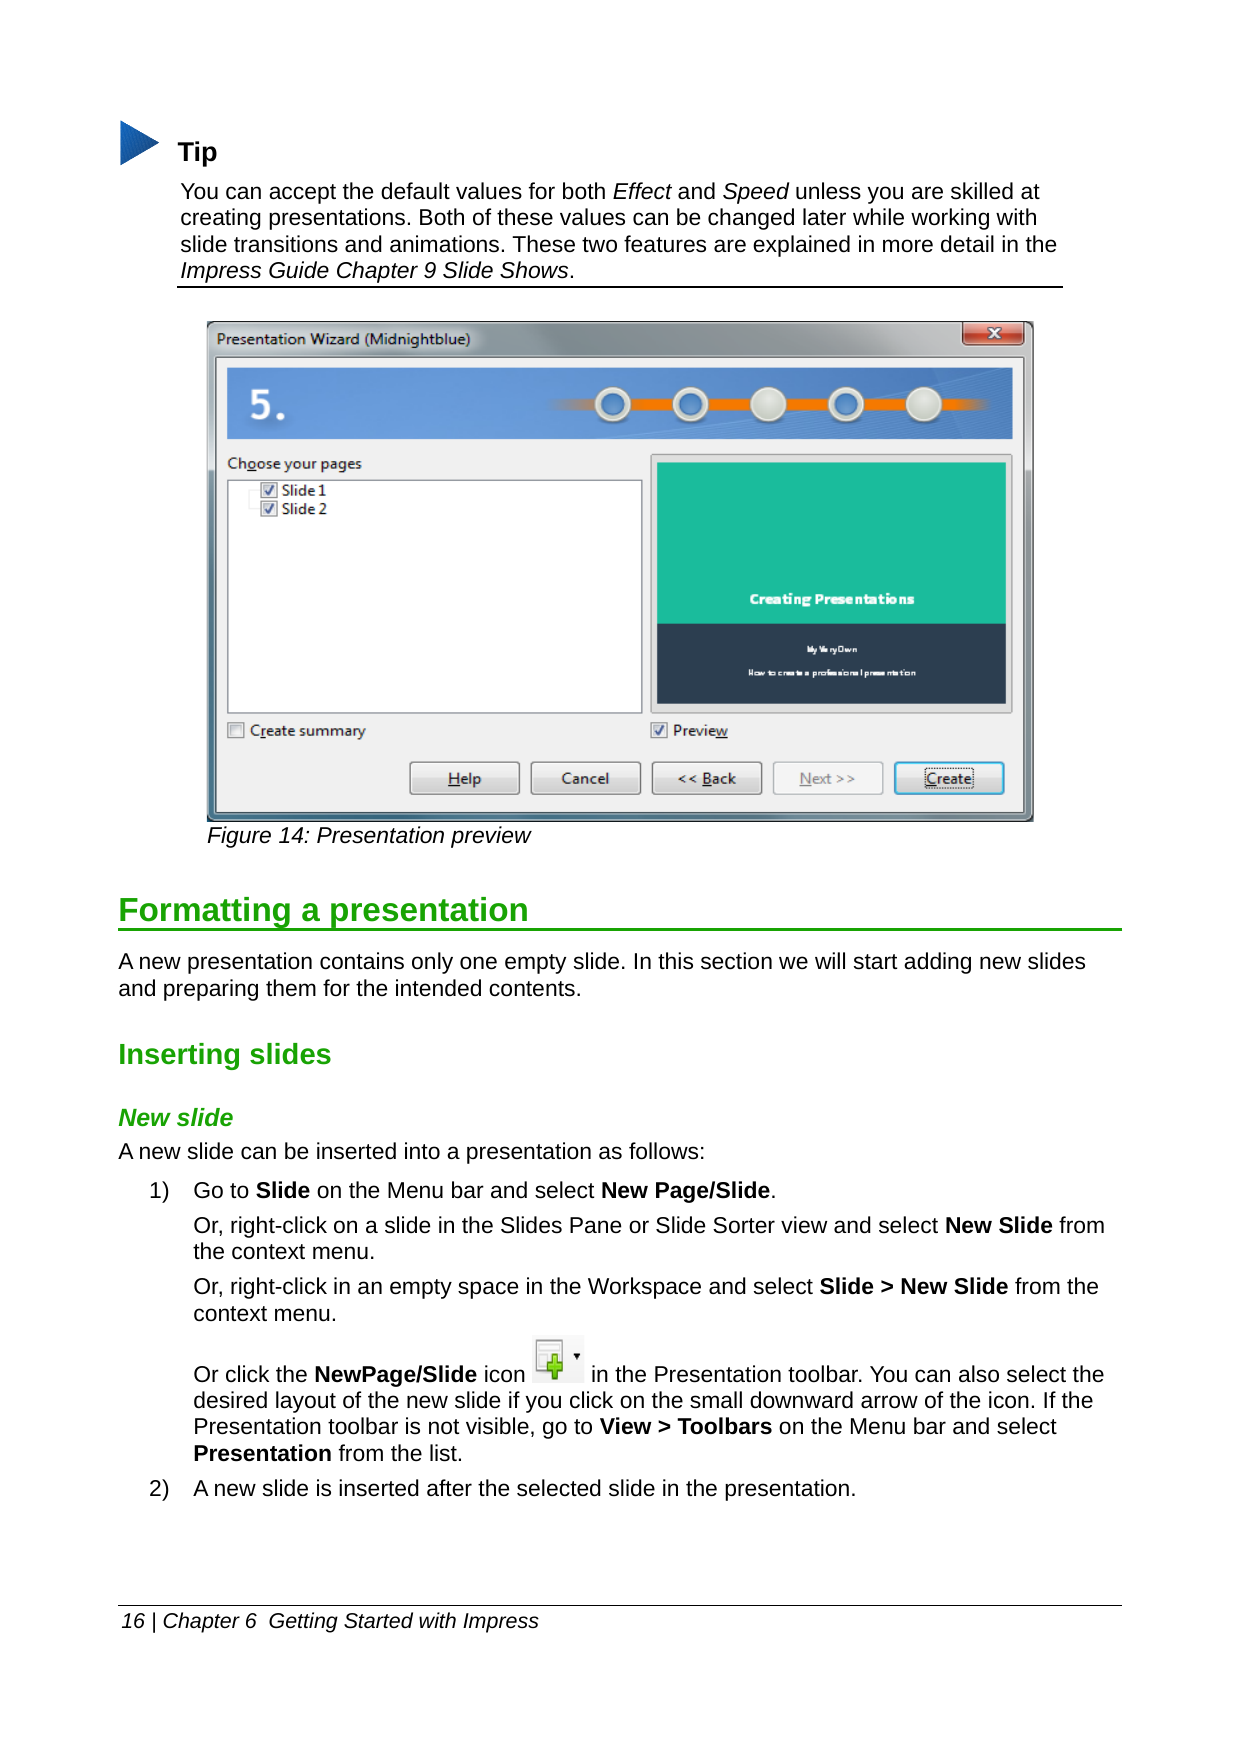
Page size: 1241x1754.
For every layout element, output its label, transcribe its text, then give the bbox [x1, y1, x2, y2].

list Go to Slide on the Menu bar and select New Page/Slide. [169, 1177, 1122, 1203]
subtitle Inserting slides [118, 1037, 1122, 1071]
list Or, right-click in an empty space in the Workspace and select Slide > New Slide from the context menu. [165, 1273, 1122, 1326]
subtitle New slide [118, 1103, 1122, 1132]
text You can accept the default values for both Effect and Speed unless you are skilled at creating presentations. Both of these values can be changed later while working with slide transitions and animations. These two features are explained in more detail in the Impress Guide Chapter 9 Slide Shows. [177, 175, 1063, 286]
subtitle Formatting a presentation [118, 890, 1122, 928]
list A new slide can be inserted into a presentation as follows: [118, 1138, 1122, 1164]
picture [206, 321, 1034, 822]
text A new presentation contains only one empty slide. In this section we will start adding new slides and preparing them for the intended contents. [118, 948, 1122, 1001]
list A new slide is inserted after the selected slide in the presentation. [169, 1475, 1122, 1501]
list Or click the NewPage/Slide icon in the Presentation toolbar. You can also select the desired layout of the new slide if you click on the small downward arrow of the icon. If the Presentation toolbar is not visible, go to View > Toolbars on the Menu bar and select Presentation from the list. [169, 1335, 1122, 1466]
text Figure 14: Presentation preview [207, 822, 1034, 848]
list Or, right-click on a slide in the Slides Pane or Slide Sorter view and select New Slide from the context menu. [165, 1212, 1122, 1264]
subtitle Tip [118, 118, 1122, 167]
